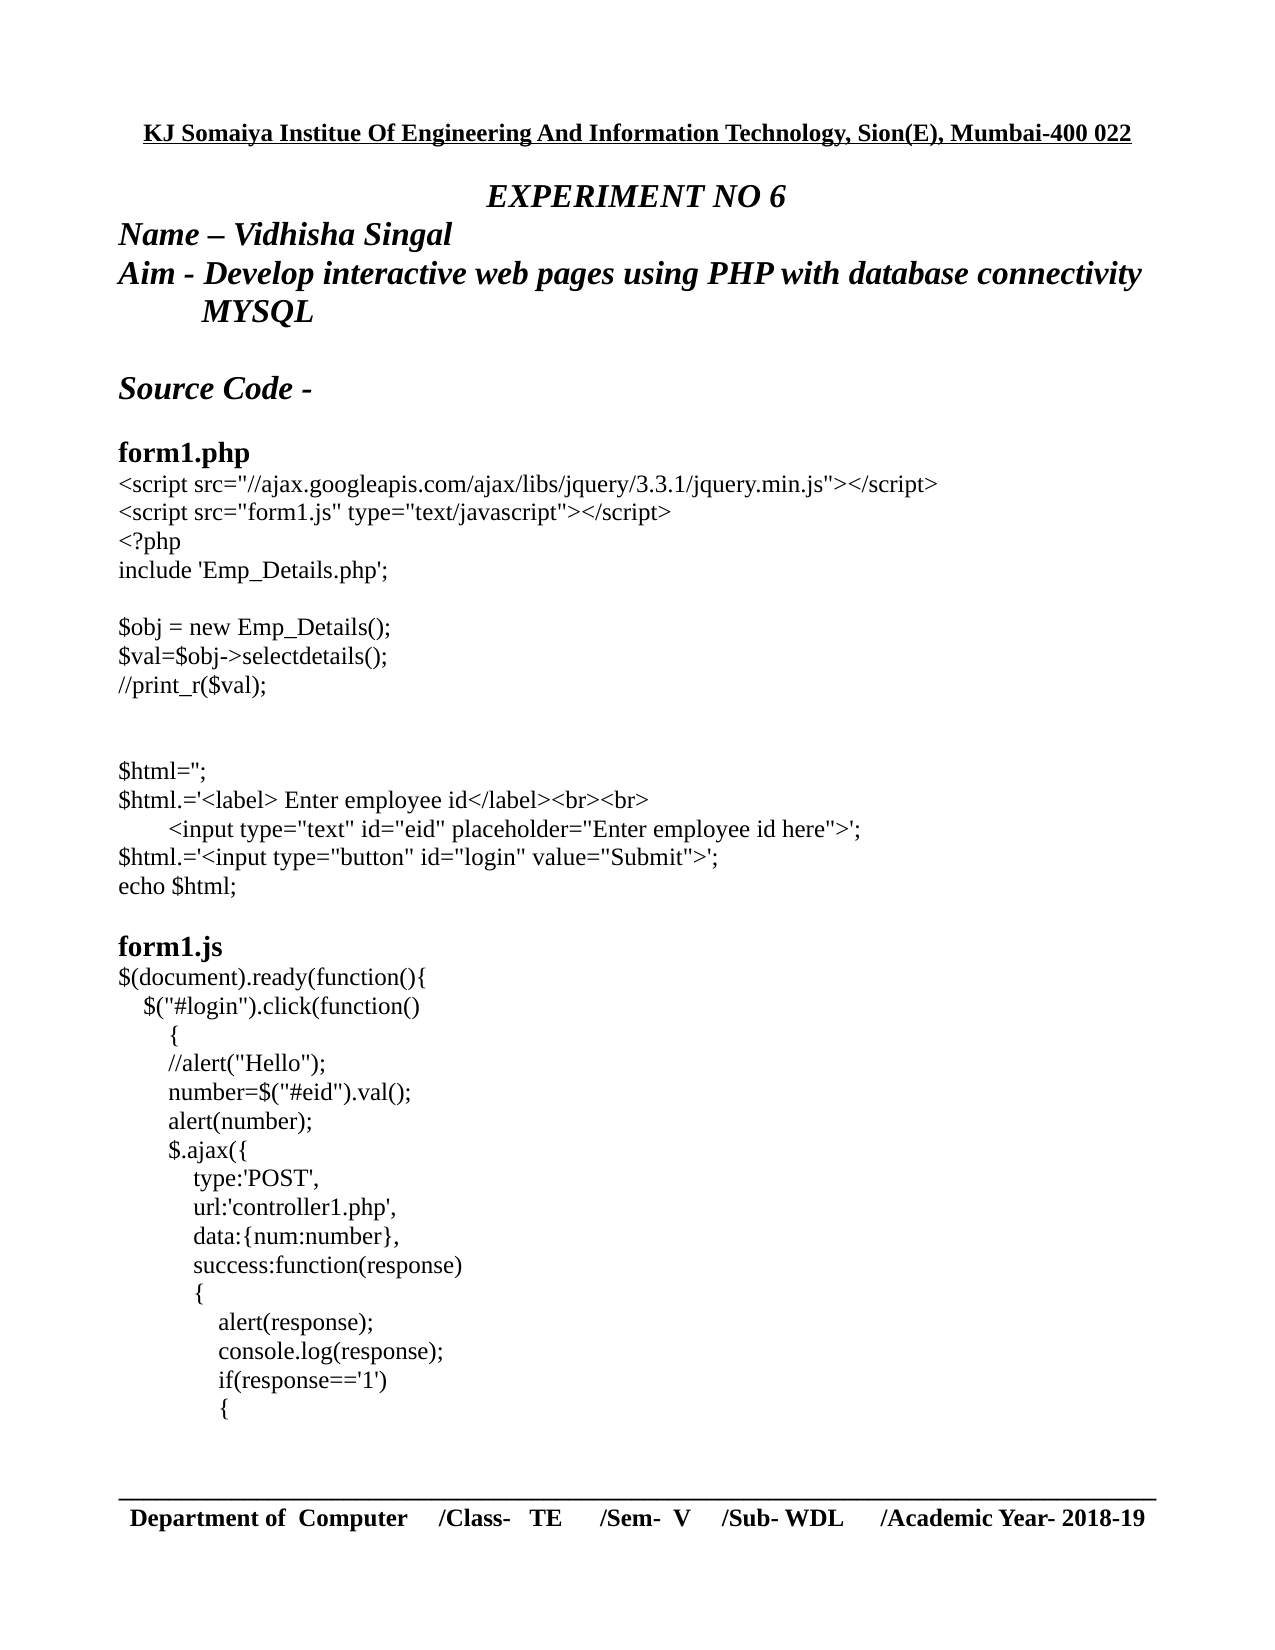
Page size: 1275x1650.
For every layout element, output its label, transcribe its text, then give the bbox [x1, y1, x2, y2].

text MYSQL [118, 291, 1157, 330]
text url:'controller1.php', [118, 1192, 1157, 1221]
text EXPERIMENT NO 6 [118, 176, 1157, 215]
text $.ajax({ [118, 1135, 1157, 1163]
text { [118, 1393, 1157, 1422]
text $("#login").click(function() [118, 991, 1157, 1020]
text include 'Emp_Details.php'; [118, 555, 1157, 584]
text form1.php [118, 435, 1157, 469]
text $html.='<label> Enter employee id</label><br><br> [118, 785, 1157, 814]
text //alert("Hello"); [118, 1048, 1157, 1077]
text alert(number); [118, 1106, 1157, 1135]
text number=$("#eid").val(); [118, 1077, 1157, 1106]
text alert(response); [118, 1307, 1157, 1336]
text Aim - Develop interactive web pages using PHP with database connectivity [118, 253, 1157, 291]
text $val=$obj->selectdetails(); [118, 641, 1157, 670]
text form1.js [118, 929, 1157, 962]
text success:function(response) [118, 1250, 1157, 1278]
text <script src="form1.js" type="text/javascript"></script> [118, 497, 1157, 526]
text //print_r($val); [118, 670, 1157, 699]
text type:'POST', [118, 1163, 1157, 1192]
text { [118, 1020, 1157, 1048]
text data:{num:number}, [118, 1221, 1157, 1250]
text { [118, 1278, 1157, 1307]
text <?php [118, 526, 1157, 555]
text echo $html; [118, 871, 1157, 900]
text $(document).ready(function(){ [118, 962, 1157, 991]
text $obj = new Emp_Details(); [118, 612, 1157, 641]
text if(response=='1') [118, 1365, 1157, 1393]
text Source Code - [118, 368, 1157, 406]
text Name – Vidhisha Singal [118, 215, 1157, 253]
text <input type="text" id="eid" placeholder="Enter employee id here">'; [118, 814, 1157, 842]
text $html=''; [118, 756, 1157, 785]
text <script src="//ajax.googleapis.com/ajax/libs/jquery/3.3.1/jquery.min.js"></script> [118, 469, 1157, 497]
text console.log(response); [118, 1336, 1157, 1365]
text $html.='<input type="button" id="login" value="Submit">'; [118, 842, 1157, 871]
